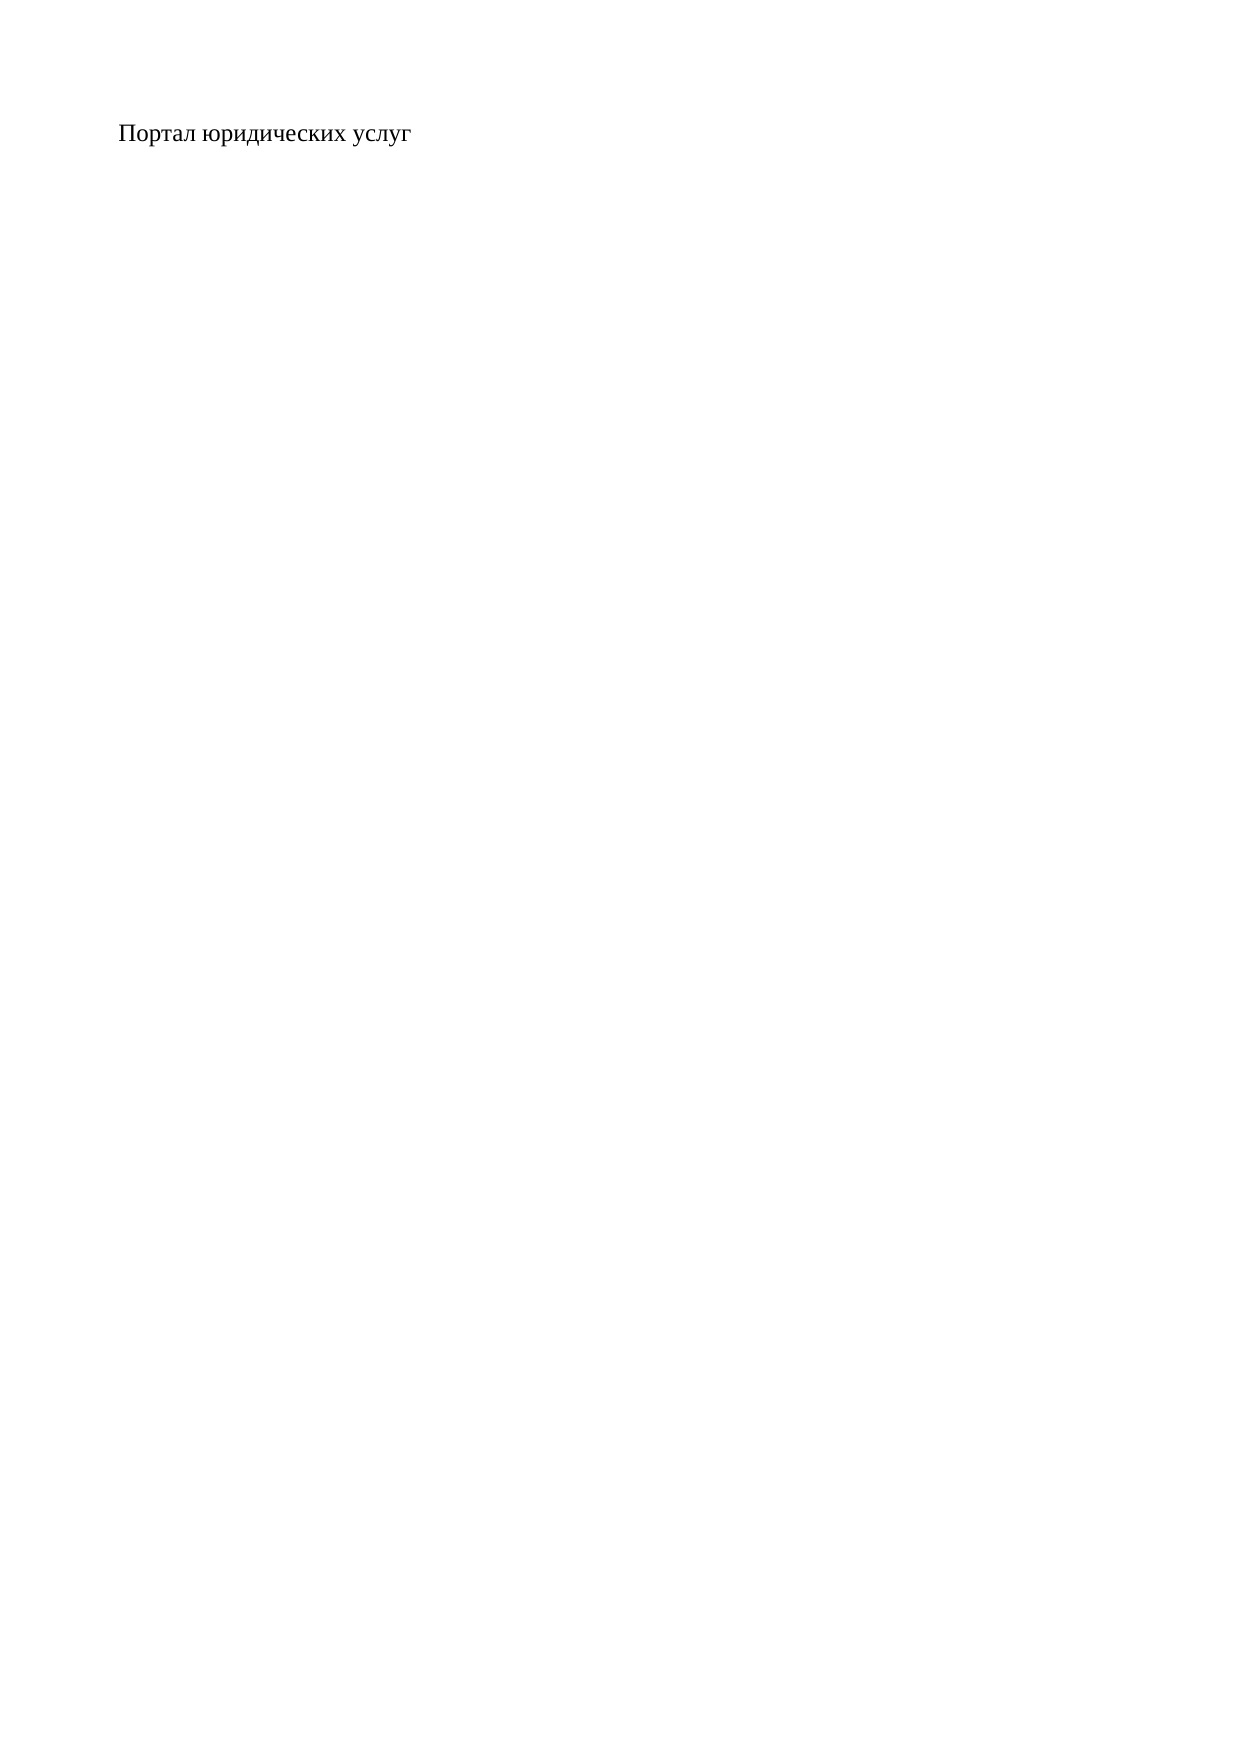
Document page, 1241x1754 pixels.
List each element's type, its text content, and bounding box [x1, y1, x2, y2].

text Портал юридических услуг [118, 118, 1122, 147]
